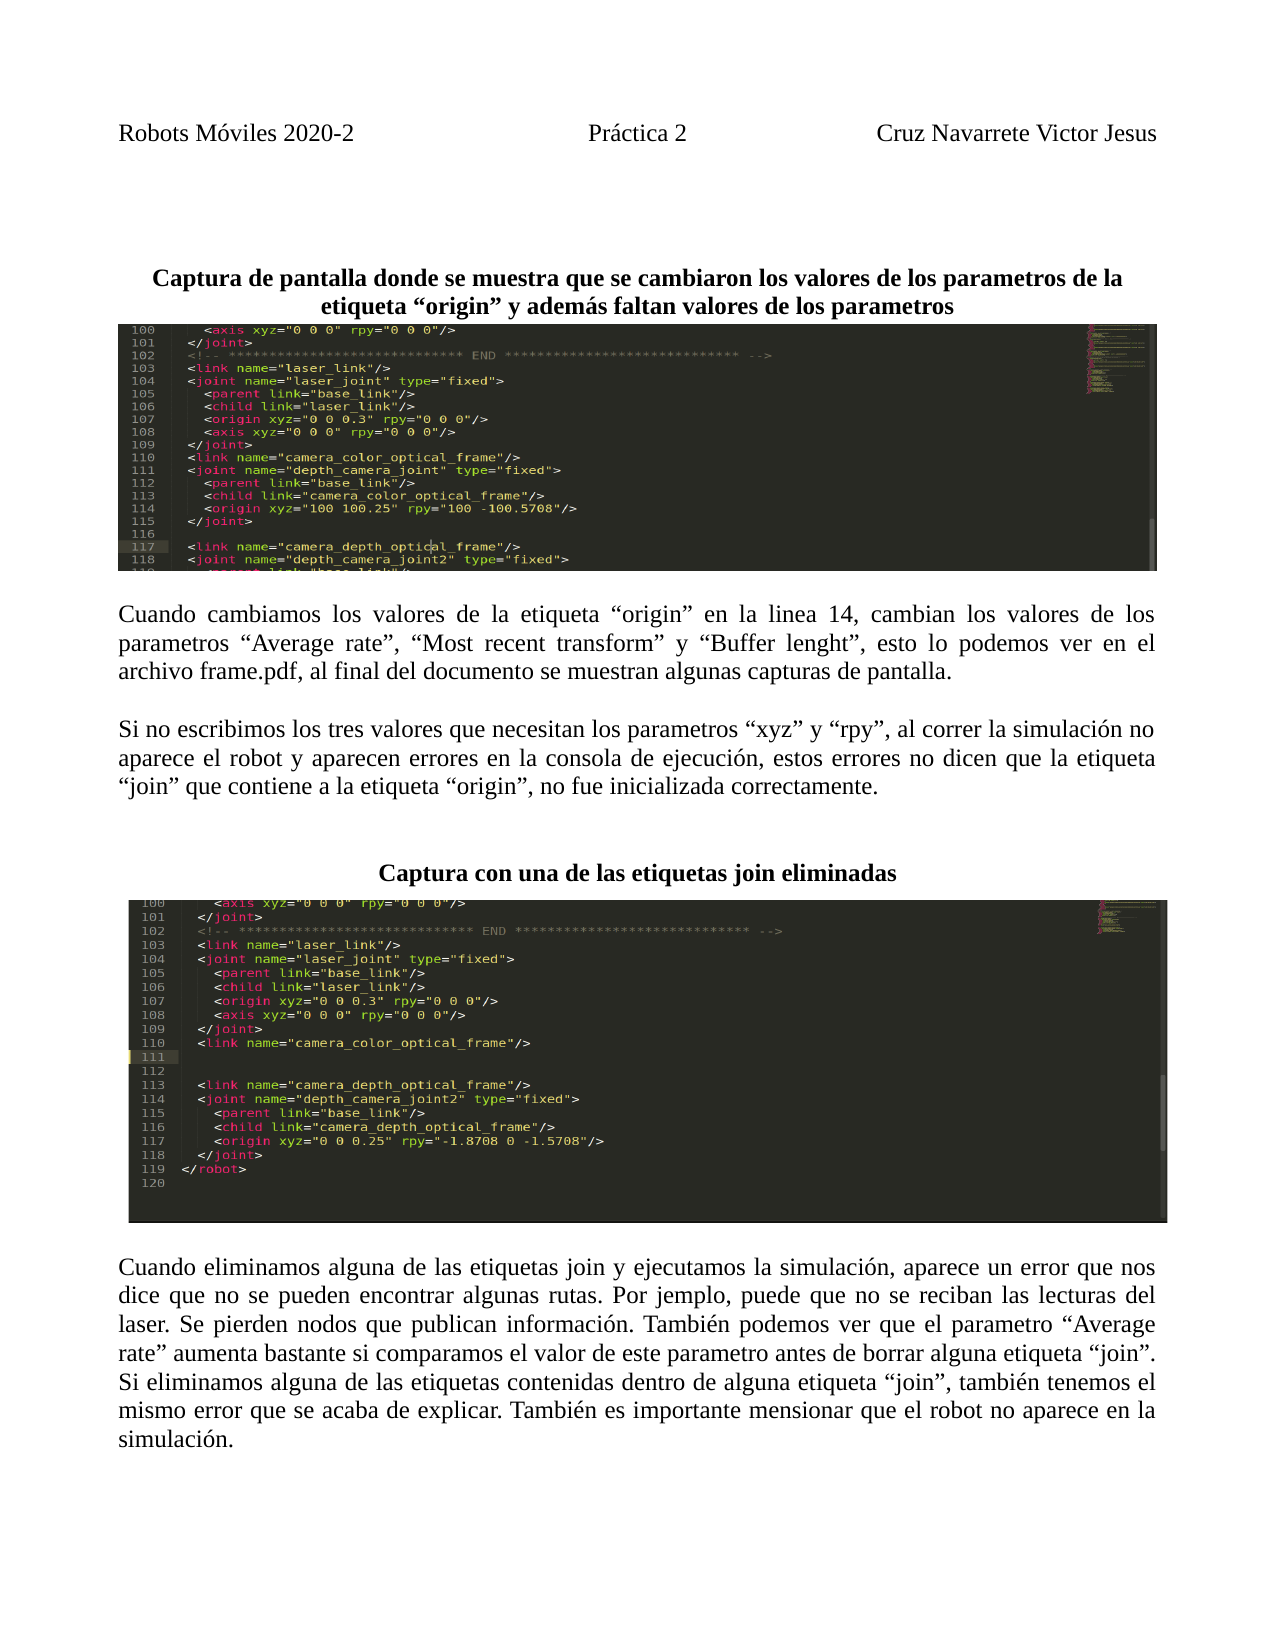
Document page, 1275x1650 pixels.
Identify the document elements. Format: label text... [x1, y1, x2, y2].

text Cuando cambiamos los valores de la etiqueta “origin” en la linea 14, cambian los valores de los parametros “Average rate”, “Most recent transform” y “Buffer lenght”, esto lo podemos ver en el archivo frame.pdf, al final del documento se muestran algunas capturas de pantalla. [118, 599, 1157, 685]
text Captura de pantalla donde se muestra que se cambiaron los valores de los parametros de la etiqueta “origin” y además faltan valores de los parametros [118, 263, 1157, 320]
text Si no escribimos los tres valores que necesitan los parametros “xyz” y “rpy”, al correr la simulación no aparece el robot y aparecen errores en la consola de ejecución, estos errores no dicen que la etiqueta “join” que contiene a la etiqueta “origin”, no fue inicializada correctamente. [118, 714, 1157, 800]
text Cuando eliminamos alguna de las etiquetas join y ejecutamos la simulación, aparece un error que nos dice que no se pueden encontrar algunas rutas. Por jemplo, puede que no se reciban las lecturas del laser. Se pierden nodos que publican información. También podemos ver que el parametro “Average rate” aumenta bastante si comparamos el valor de este parametro antes de borrar alguna etiqueta “join”. Si eliminamos alguna de las etiquetas contenidas dentro de alguna etiqueta “join”, también tenemos el mismo error que se acaba de explicar. También es importante mensionar que el robot no aparece en la simulación. [118, 1252, 1157, 1453]
picture [128, 900, 1168, 1223]
picture [118, 324, 1157, 571]
text Captura con una de las etiquetas join eliminadas [118, 858, 1157, 886]
